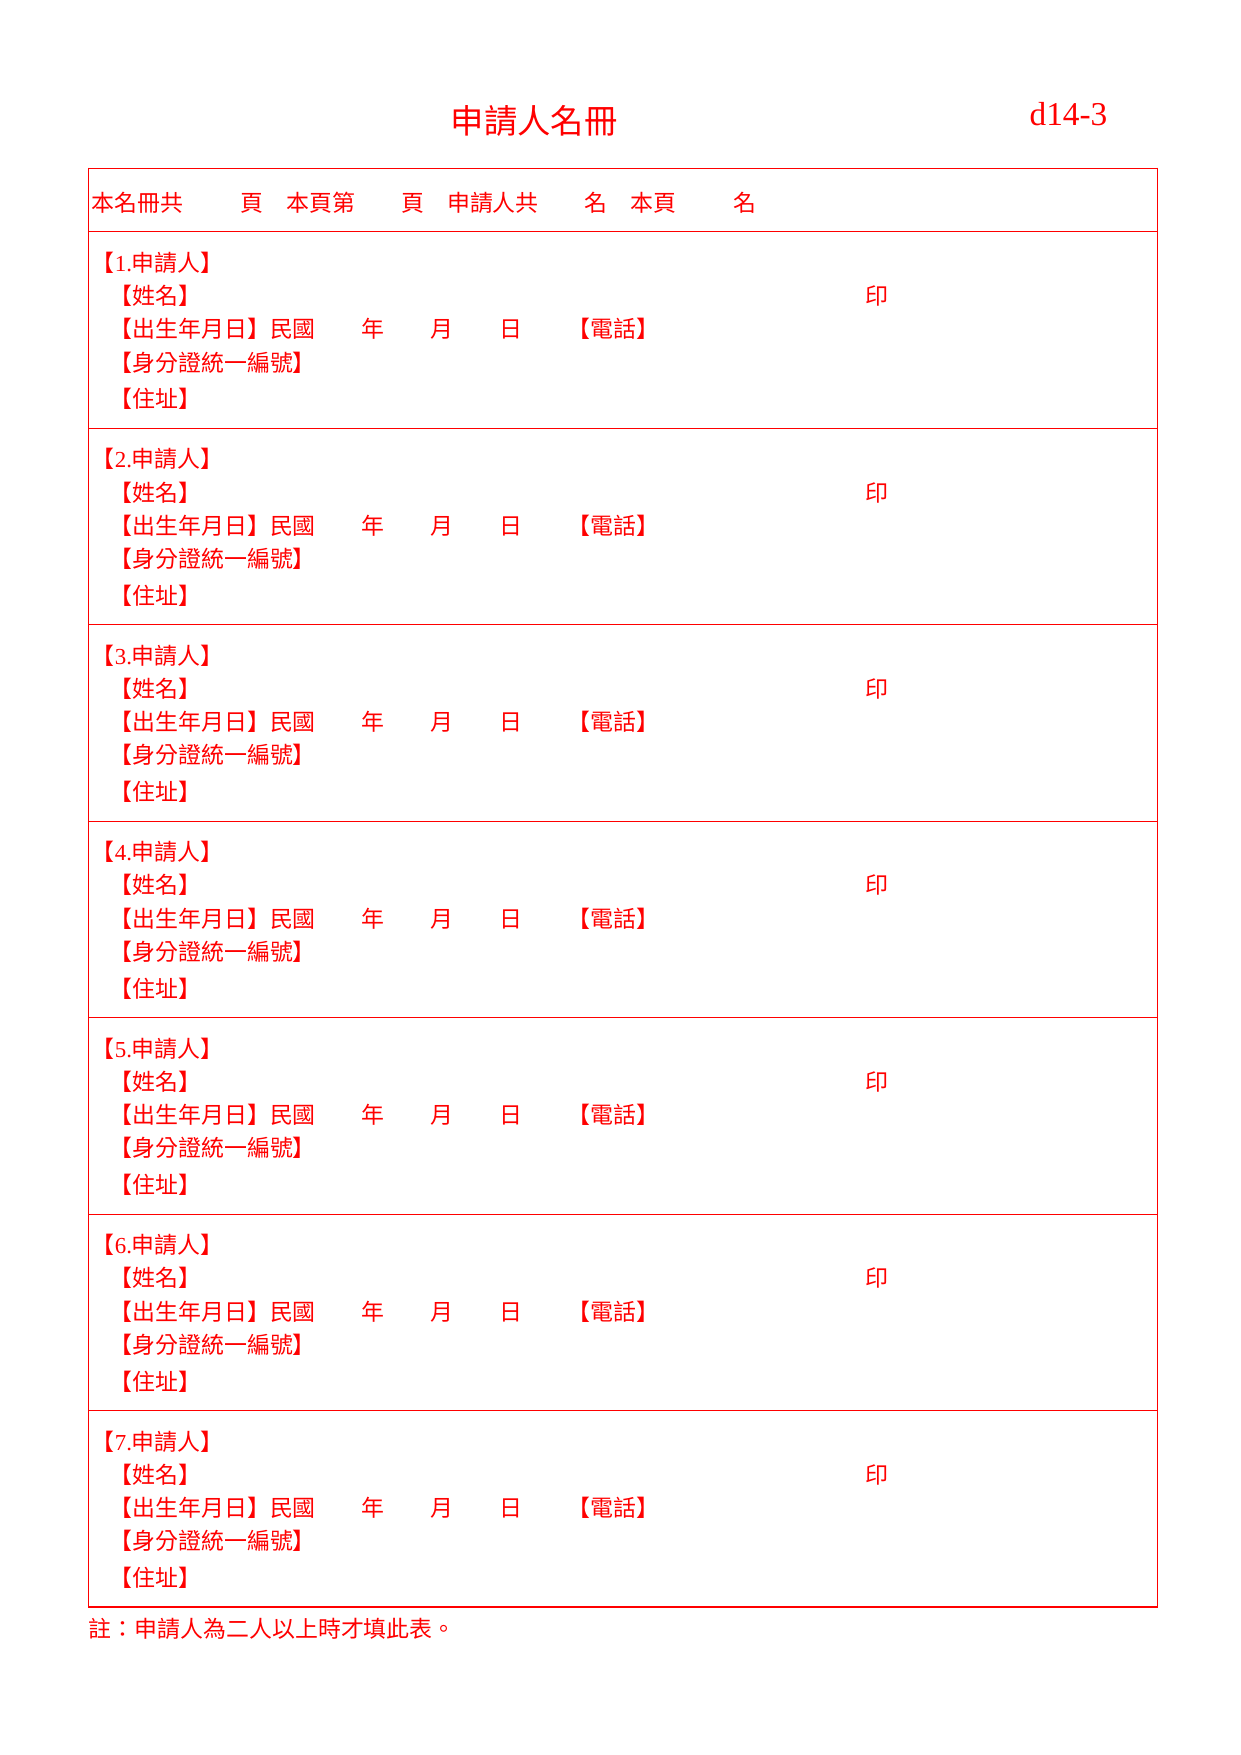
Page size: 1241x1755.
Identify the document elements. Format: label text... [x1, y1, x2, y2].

table_cell 【5.申請人】 【姓名】 印 【出生年月日】民國 年 月 日 【電話】 【身分證統一編號】 【住址】 [89, 1018, 1157, 1213]
table_cell 【6.申請人】 【姓名】 印 【出生年月日】民國 年 月 日 【電話】 【身分證統一編號】 【住址】 [89, 1215, 1157, 1410]
text 註：申請人為二人以上時才填此表。 [89, 1608, 1152, 1645]
table_cell 【1.申請人】 【姓名】 印 【出生年月日】民國 年 月 日 【電話】 【身分證統一編號】 【住址】 [89, 232, 1157, 428]
table_cell 【3.申請人】 【姓名】 印 【出生年月日】民國 年 月 日 【電話】 【身分證統一編號】 【住址】 [89, 625, 1157, 821]
table_cell 本名冊共 頁 本頁第 頁 申請人共 名 本頁 名 [89, 169, 1157, 231]
table_cell 【7.申請人】 【姓名】 印 【出生年月日】民國 年 月 日 【電話】 【身分證統一編號】 【住址】 [89, 1411, 1157, 1606]
table_cell 【4.申請人】 【姓名】 印 【出生年月日】民國 年 月 日 【電話】 【身分證統一編號】 【住址】 [89, 822, 1157, 1017]
table_header 申請人名冊 [89, 95, 979, 168]
table_header d14-3 [979, 95, 1157, 168]
table_cell 【2.申請人】 【姓名】 印 【出生年月日】民國 年 月 日 【電話】 【身分證統一編號】 【住址】 [89, 429, 1157, 624]
